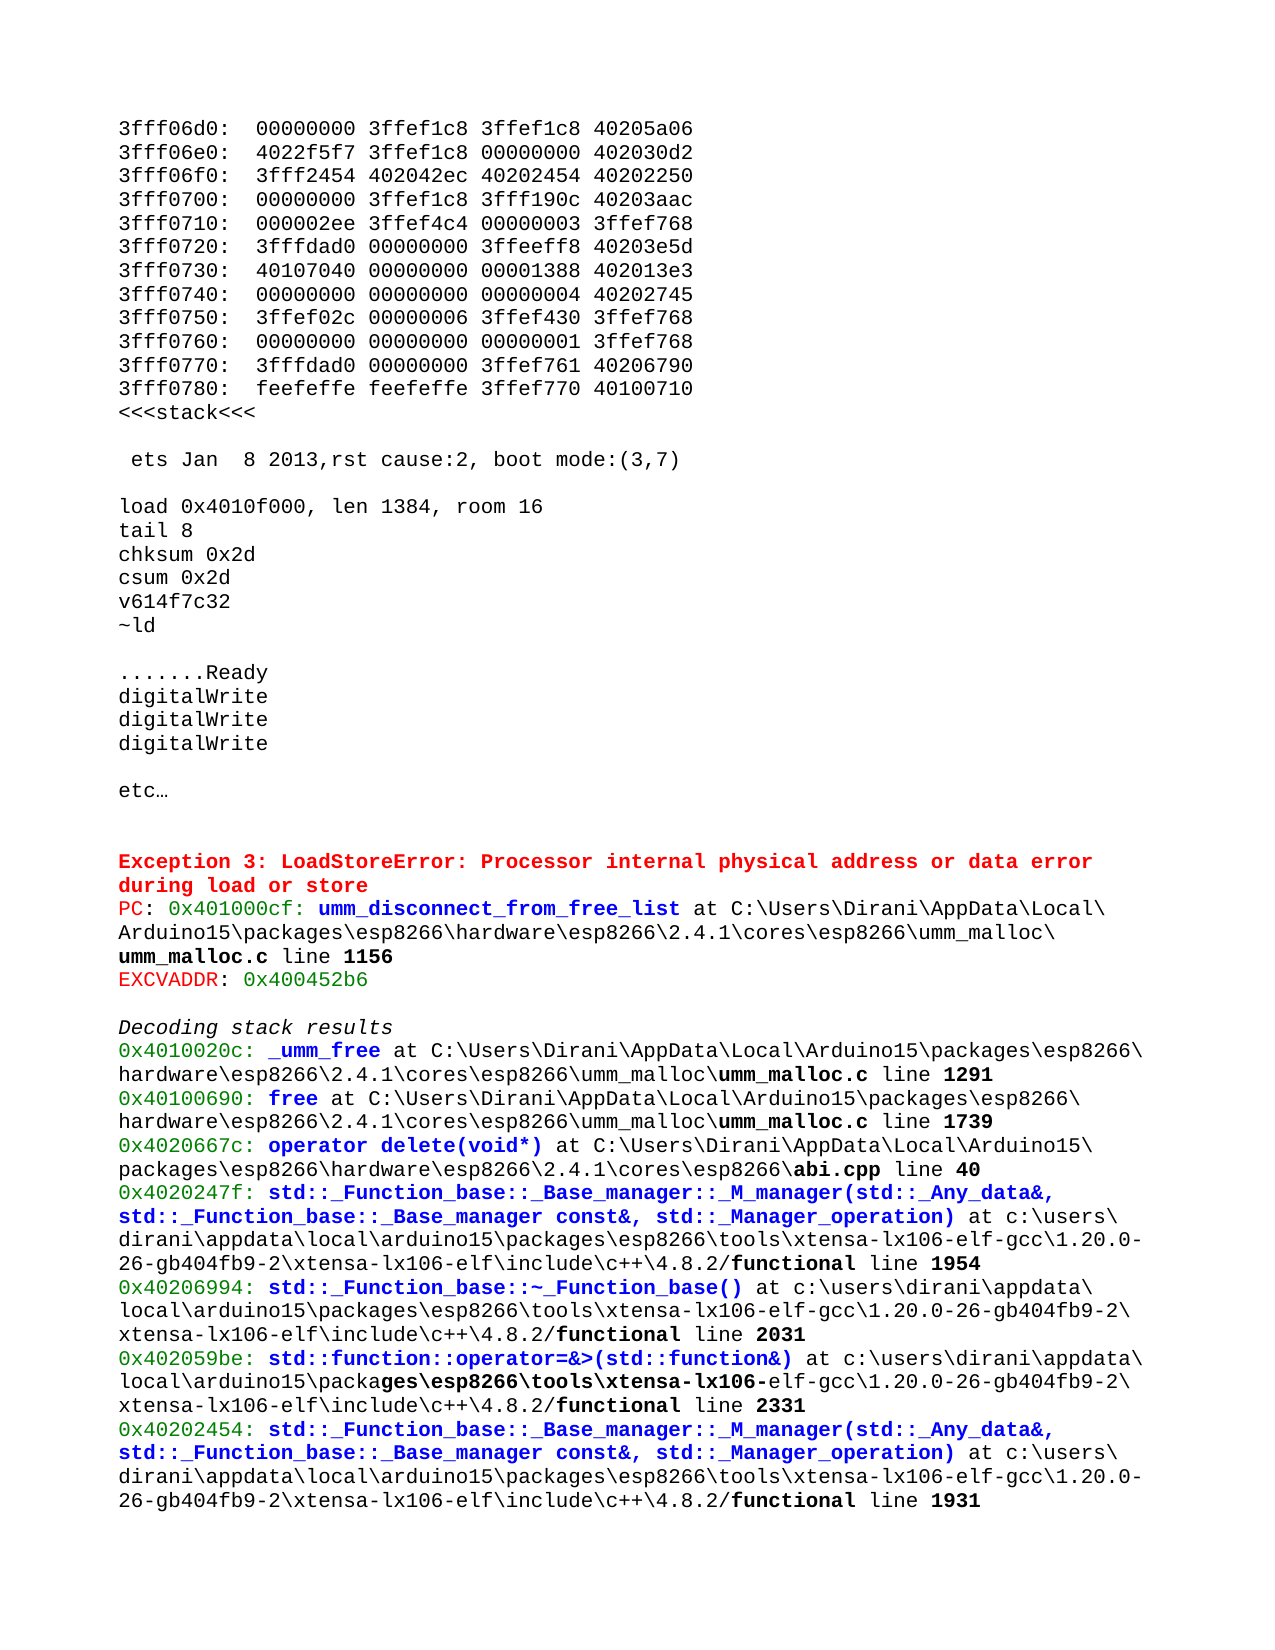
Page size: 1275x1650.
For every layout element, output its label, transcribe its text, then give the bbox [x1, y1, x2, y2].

text csum 0x2d [118, 567, 1157, 591]
text Exception 3: LoadStoreError: Processor internal physical address or data error during load or store [118, 851, 1157, 898]
text digitalWrite [118, 686, 1157, 709]
text 3fff0760: 00000000 00000000 00000001 3ffef768 [118, 331, 1157, 354]
text 0x40206994: std::_Function_base::~_Function_base() at c:\users\dirani\appdata\local\arduino15\packages\esp8266\tools\xtensa-lx106-elf-gcc\1.20.0-26-gb404fb9-2\xtensa-lx106-elf\include\c++\4.8.2/functional line 2031 [118, 1277, 1157, 1348]
text etc… [118, 780, 1157, 804]
text 3fff0720: 3fffdad0 00000000 3ffeeff8 40203e5d [118, 236, 1157, 260]
text <<<stack<<< [118, 402, 1157, 426]
text 3fff0730: 40107040 00000000 00001388 402013e3 [118, 260, 1157, 284]
text 3fff0740: 00000000 00000000 00000004 40202745 [118, 284, 1157, 307]
text ets Jan 8 2013,rst cause:2, boot mode:(3,7) [118, 449, 1157, 473]
text load 0x4010f000, len 1384, room 16 [118, 496, 1157, 520]
text 3fff0770: 3fffdad0 00000000 3ffef761 40206790 [118, 354, 1157, 378]
text 3fff06d0: 00000000 3ffef1c8 3ffef1c8 40205a06 [118, 118, 1157, 142]
text 0x40100690: free at C:\Users\Dirani\AppData\Local\Arduino15\packages\esp8266\hardware\esp8266\2.4.1\cores\esp8266\umm_malloc\umm_malloc.c line 1739 [118, 1088, 1157, 1135]
text PC: 0x401000cf: umm_disconnect_from_free_list at C:\Users\Dirani\AppData\Local\Arduino15\packages\esp8266\hardware\esp8266\2.4.1\cores\esp8266\umm_malloc\umm_malloc.c line 1156 [118, 898, 1157, 969]
text ~ld [118, 615, 1157, 638]
text Decoding stack results [118, 1017, 1157, 1040]
text 0x4010020c: _umm_free at C:\Users\Dirani\AppData\Local\Arduino15\packages\esp8266\hardware\esp8266\2.4.1\cores\esp8266\umm_malloc\umm_malloc.c line 1291 [118, 1040, 1157, 1088]
text 3fff0700: 00000000 3ffef1c8 3fff190c 40203aac [118, 189, 1157, 213]
text 3fff0780: feefeffe feefeffe 3ffef770 40100710 [118, 378, 1157, 402]
text 0x40202454: std::_Function_base::_Base_manager::_M_manager(std::_Any_data&, std::_Function_base::_Base_manager const&, std::_Manager_operation) at c:\users\dirani\appdata\local\arduino15\packages\esp8266\tools\xtensa-lx106-elf-gcc\1.20.0-26-gb404fb9-2\xtensa-lx106-elf\include\c++\4.8.2/functional line 1931 [118, 1419, 1157, 1513]
text digitalWrite [118, 709, 1157, 733]
text digitalWrite [118, 733, 1157, 757]
text 0x402059be: std::function::operator=&>(std::function&) at c:\users\dirani\appdata\local\arduino15\packages\esp8266\tools\xtensa-lx106-elf-gcc\1.20.0-26-gb404fb9-2\xtensa-lx106-elf\include\c++\4.8.2/functional line 2331 [118, 1348, 1157, 1419]
text 3fff0750: 3ffef02c 00000006 3ffef430 3ffef768 [118, 307, 1157, 331]
text chksum 0x2d [118, 544, 1157, 567]
text .......Ready [118, 662, 1157, 686]
text v614f7c32 [118, 591, 1157, 615]
text tail 8 [118, 520, 1157, 544]
text 3fff06e0: 4022f5f7 3ffef1c8 00000000 402030d2 [118, 142, 1157, 165]
text 3fff0710: 000002ee 3ffef4c4 00000003 3ffef768 [118, 213, 1157, 236]
text EXCVADDR: 0x400452b6 [118, 969, 1157, 993]
text 0x4020667c: operator delete(void*) at C:\Users\Dirani\AppData\Local\Arduino15\packages\esp8266\hardware\esp8266\2.4.1\cores\esp8266\abi.cpp line 40 [118, 1135, 1157, 1182]
text 0x4020247f: std::_Function_base::_Base_manager::_M_manager(std::_Any_data&, std::_Function_base::_Base_manager const&, std::_Manager_operation) at c:\users\dirani\appdata\local\arduino15\packages\esp8266\tools\xtensa-lx106-elf-gcc\1.20.0-26-gb404fb9-2\xtensa-lx106-elf\include\c++\4.8.2/functional line 1954 [118, 1182, 1157, 1277]
text 3fff06f0: 3fff2454 402042ec 40202454 40202250 [118, 165, 1157, 189]
